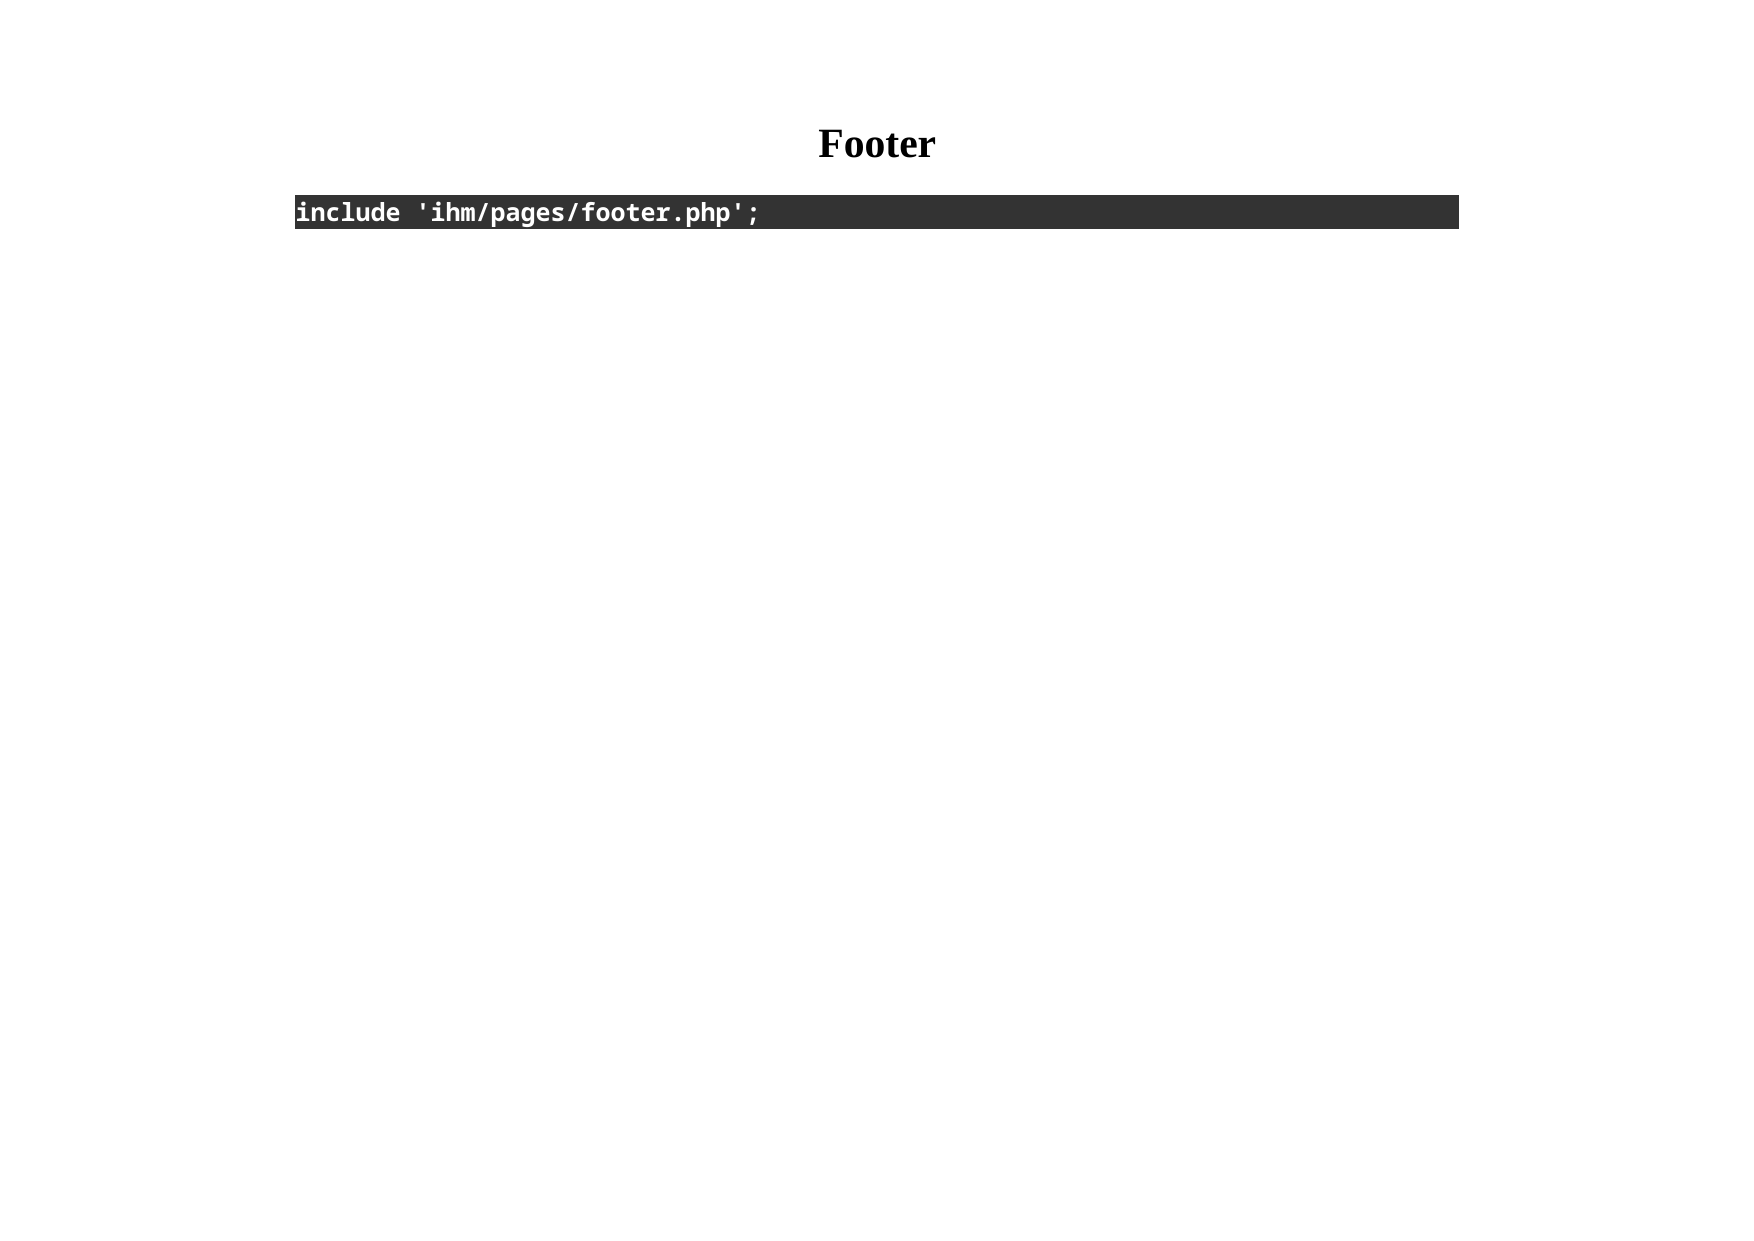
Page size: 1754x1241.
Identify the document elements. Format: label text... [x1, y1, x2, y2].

text include 'ihm/pages/footer.php'; [295, 195, 1459, 229]
text Footer [118, 118, 1636, 166]
